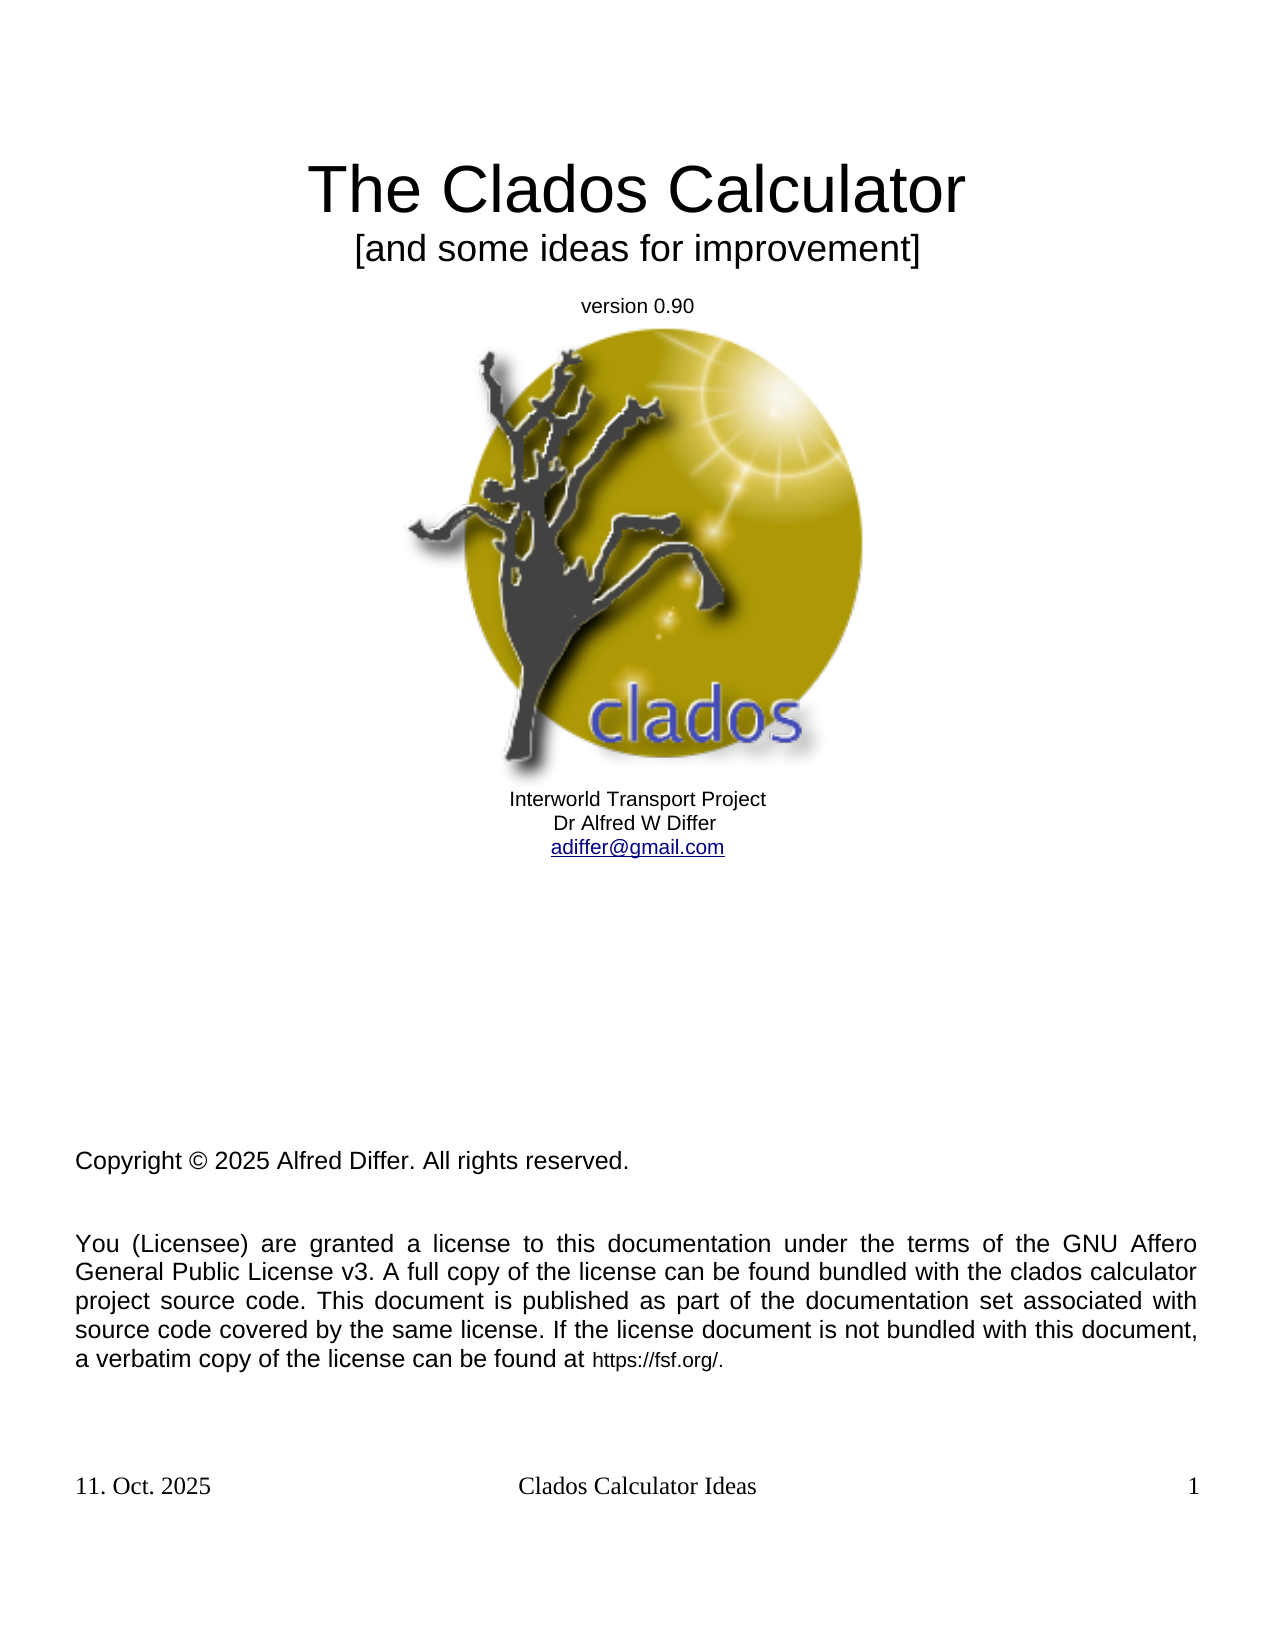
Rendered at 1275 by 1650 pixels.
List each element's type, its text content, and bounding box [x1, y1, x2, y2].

text adiffer@gmail.com [75, 835, 1200, 859]
text The Clados Calculator [75, 150, 1200, 227]
text version 0.90 [75, 294, 1200, 318]
text You (Licensee) are granted a license to this documentation under the terms of the GNU Affero General Public License v3. A full copy of the license can be found bundled with the clados calculator project source code. This document is published as part of the documentation set associated with source code covered by the same license. If the license document is not bundled with this document, a verbatim copy of the license can be found at https://fsf.org/. [75, 1229, 1200, 1372]
text Copyright © 2025 Alfred Differ. All rights reserved. [75, 1146, 1200, 1175]
text Interworld Transport Project [75, 318, 1200, 811]
text Dr Alfred W Differ [75, 811, 1200, 835]
picture [403, 317, 873, 787]
text [and some ideas for improvement] [75, 227, 1200, 270]
